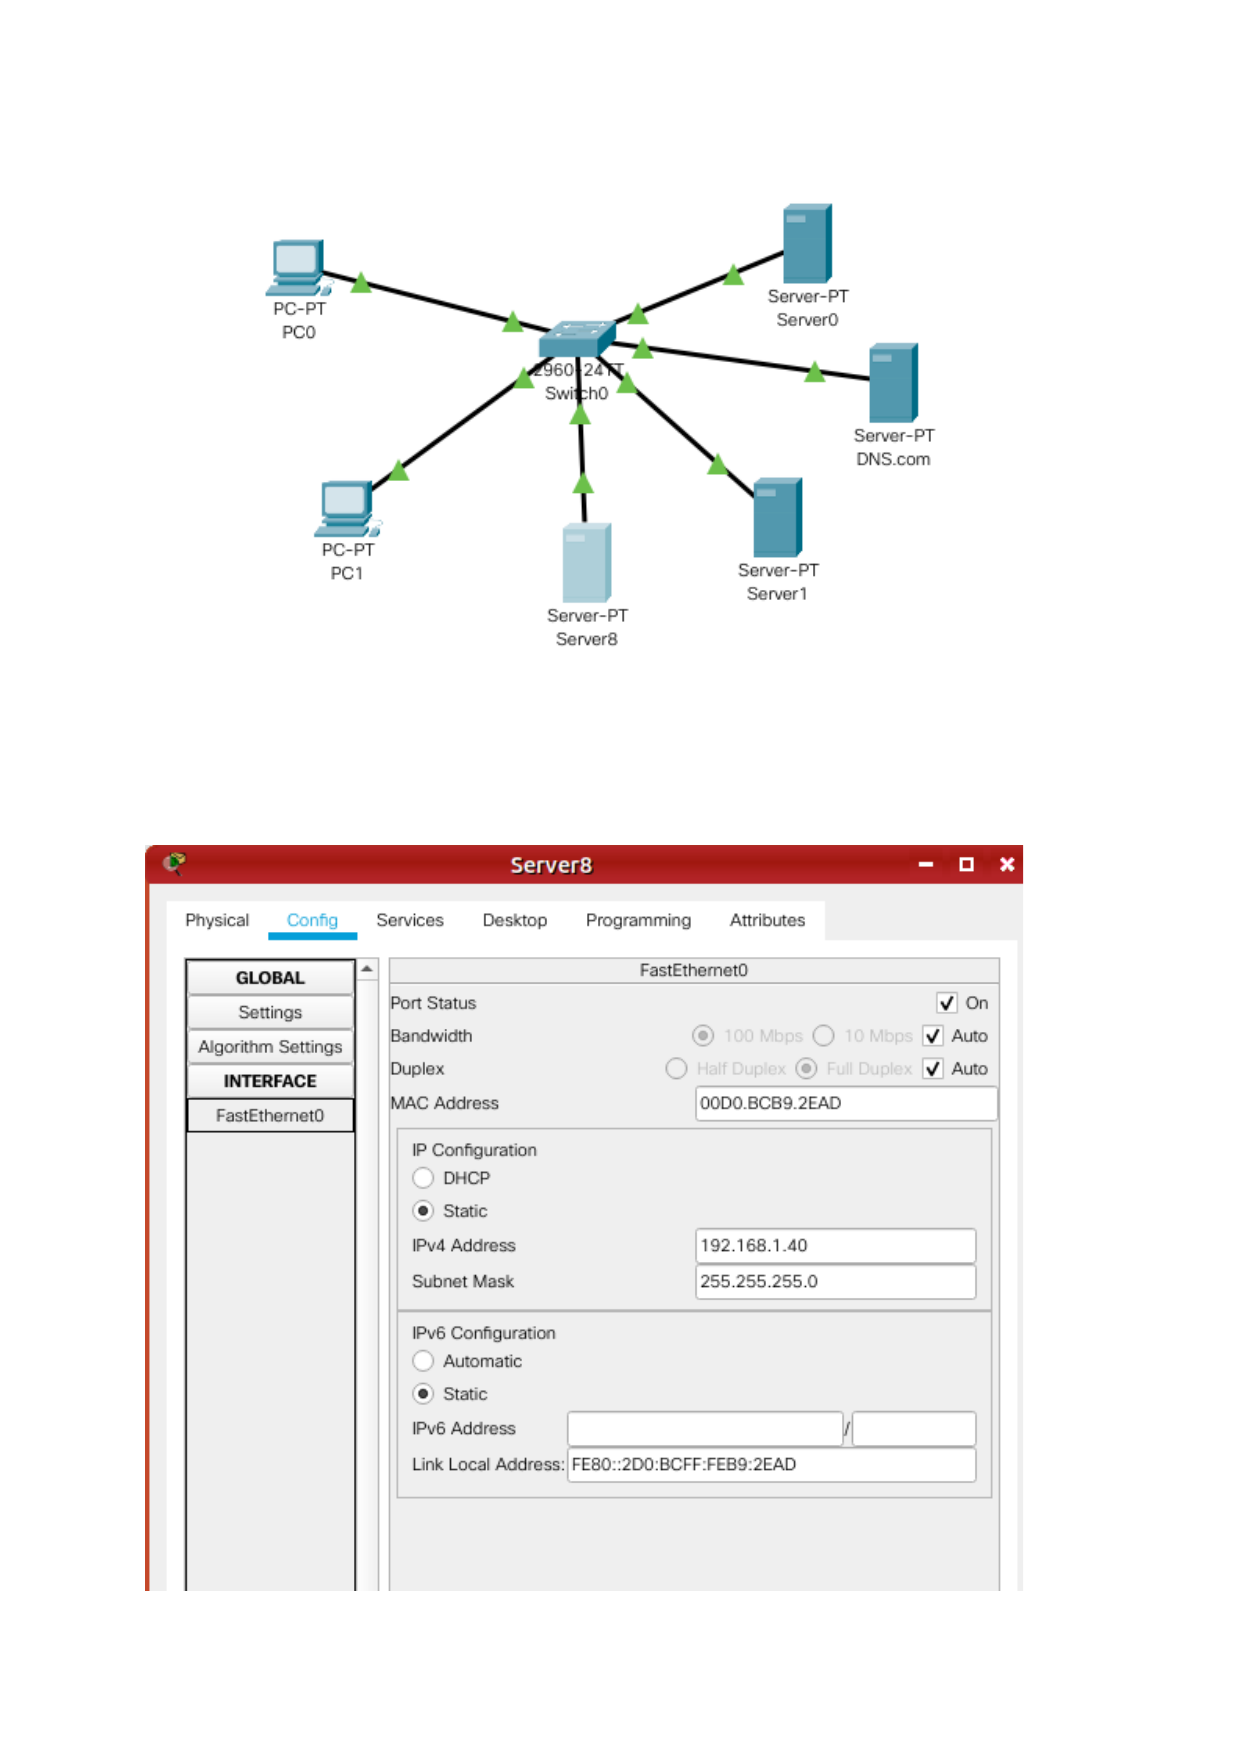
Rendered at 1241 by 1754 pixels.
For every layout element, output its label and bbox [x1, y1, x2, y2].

picture [172, 146, 981, 697]
picture [145, 845, 1024, 1591]
